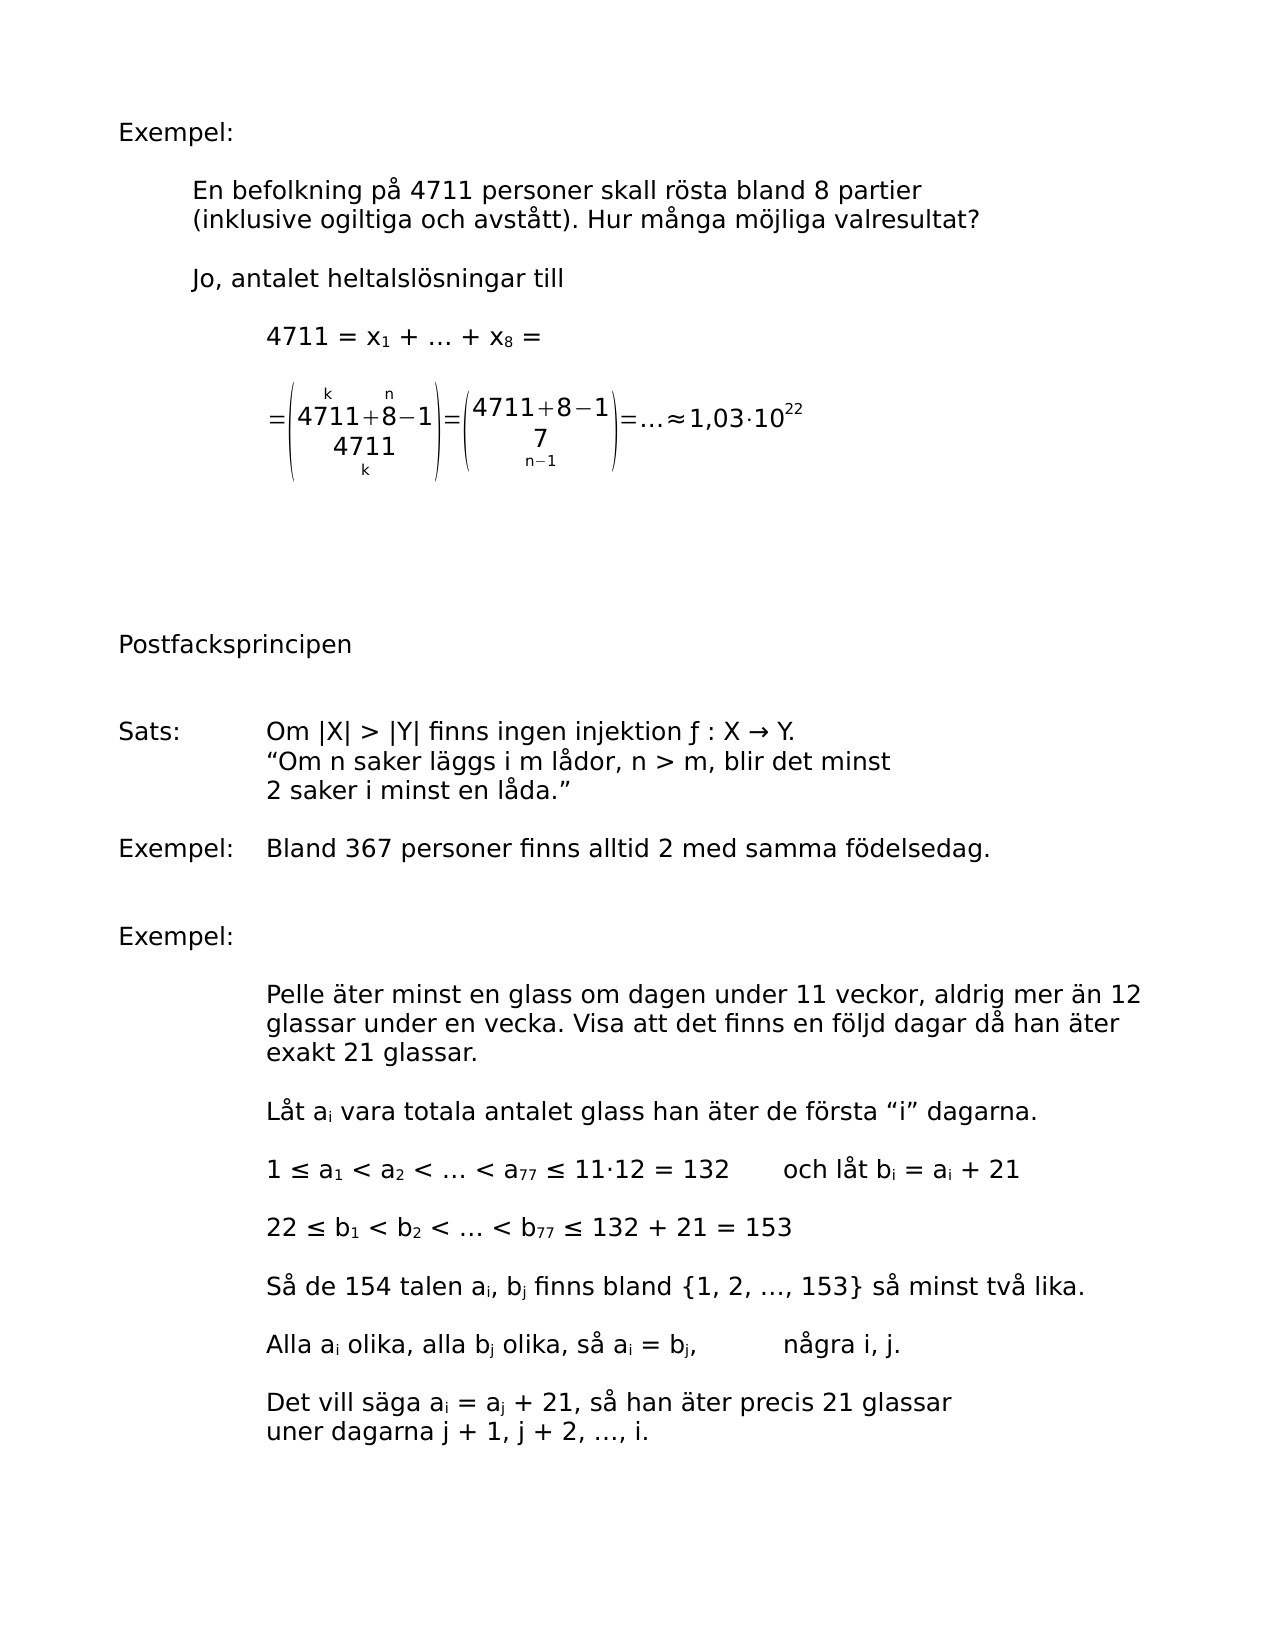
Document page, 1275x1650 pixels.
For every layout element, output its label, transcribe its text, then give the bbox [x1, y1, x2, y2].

text Jo, antalet heltalslösningar till [118, 264, 1157, 293]
text glassar under en vecka. Visa att det finns en följd dagar då han äter [118, 1009, 1157, 1038]
text uner dagarna j + 1, j + 2, …, i. [118, 1417, 1157, 1447]
text Det vill säga ai = aj + 21, så han äter precis 21 glassar [118, 1388, 1157, 1417]
text Så de 154 talen ai, bj finns bland {1, 2, …, 153} så minst två lika. [118, 1272, 1157, 1301]
text Låt ai vara totala antalet glass han äter de första “i” dagarna. [118, 1097, 1157, 1126]
text 1 ≤ a1 < a2 < … < a77 ≤ 11⋅12 = 132 och låt bi = ai + 21 [118, 1155, 1157, 1184]
text 22 ≤ b1 < b2 < … < b77 ≤ 132 + 21 = 153 [118, 1213, 1157, 1242]
text Exempel: [118, 922, 1157, 951]
text Alla ai olika, alla bj olika, så ai = bj, några i, j. [118, 1330, 1157, 1359]
text 4711 = x1 + … + x8 = [118, 322, 1157, 351]
text En befolkning på 4711 personer skall rösta bland 8 partier [118, 176, 1157, 206]
text Exempel: Bland 367 personer finns alltid 2 med samma födelsedag. [118, 834, 1157, 863]
text Sats: Om |X| > |Y| finns ingen injektion ƒ : X → Y. [118, 717, 1157, 747]
text exakt 21 glassar. [118, 1038, 1157, 1067]
text “Om n saker läggs i m lådor, n > m, blir det minst [118, 747, 1157, 776]
text Exempel: [118, 118, 1157, 147]
text Pelle äter minst en glass om dagen under 11 veckor, aldrig mer än 12 [118, 980, 1157, 1009]
text Postfacksprincipen [118, 630, 1157, 659]
text (inklusive ogiltiga och avstått). Hur många möjliga valresultat? [118, 206, 1157, 235]
text 2 saker i minst en låda.” [118, 776, 1157, 805]
